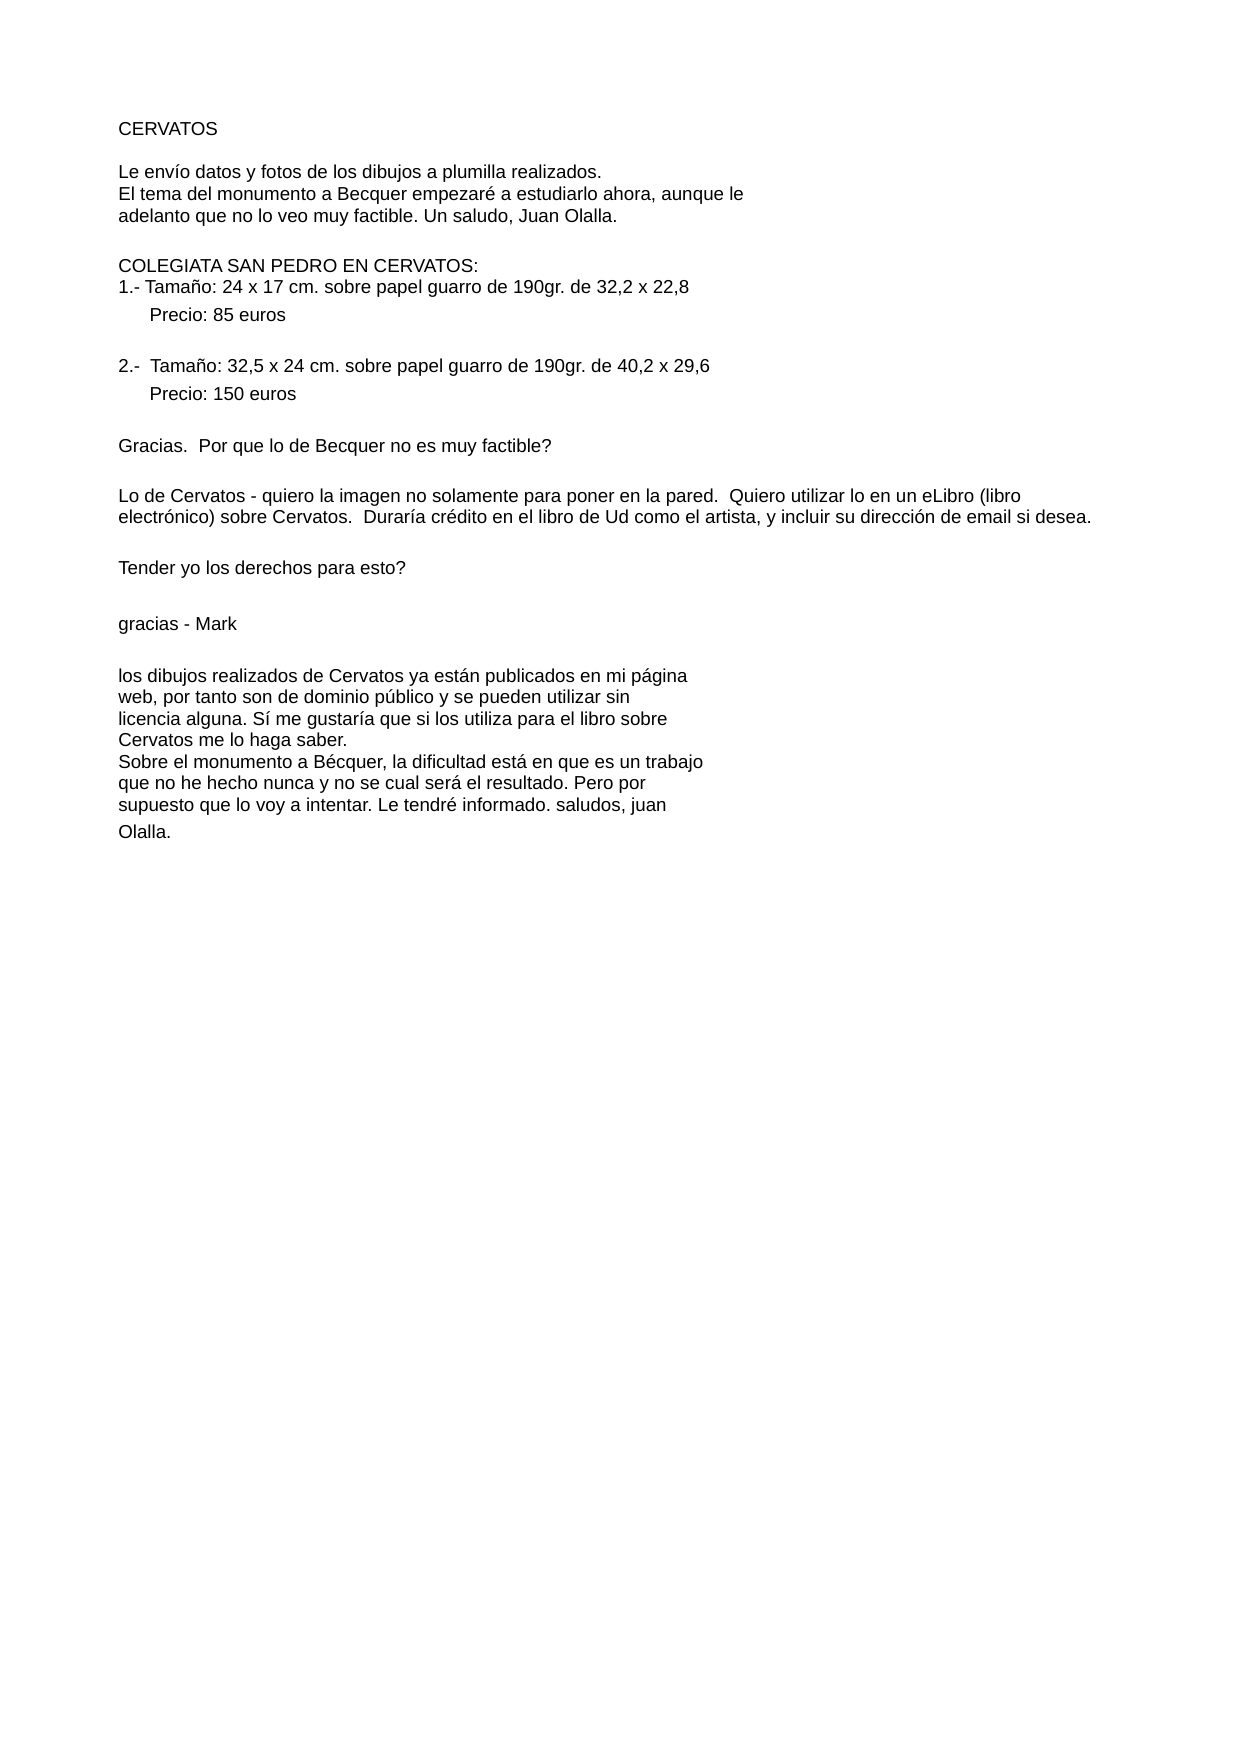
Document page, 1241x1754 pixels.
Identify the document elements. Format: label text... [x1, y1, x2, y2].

text Le envío datos y fotos de los dibujos a plumilla realizados. El tema del monumento a Becquer empezaré a estudiarlo ahora, aunque le adelanto que no lo veo muy factible. Un saludo, Juan Olalla. COLEGIATA SAN PEDRO EN CERVATOS: 1.- Tamaño: 24 x 17 cm. sobre papel guarro de 190gr. de 32,2 x 22,8 Precio: 85 euros 2.- Tamaño: 32,5 x 24 cm. sobre papel guarro de 190gr. de 40,2 x 29,6 Precio: 150 euros [118, 161, 1122, 406]
text Gracias. Por que lo de Becquer no es muy factible? Lo de Cervatos - quiero la imagen no solamente para poner en la pared. Quiero utilizar lo en un eLibro (libro electrónico) sobre Cervatos. Duraría crédito en el libro de Ud como el artista, y incluir su dirección de email si desea. Tender yo los derechos para esto? gracias - Mark [118, 434, 1122, 636]
text CERVATOS [118, 118, 1122, 140]
text los dibujos realizados de Cervatos ya están publicados en mi página web, por tanto son de dominio público y se pueden utilizar sin licencia alguna. Sí me gustaría que si los utiliza para el libro sobre Cervatos me lo haga saber. Sobre el monumento a Bécquer, la dificultad está en que es un trabajo que no he hecho nunca y no se cual será el resultado. Pero por supuesto que lo voy a intentar. Le tendré informado. saludos, juan Olalla. [118, 664, 1122, 844]
